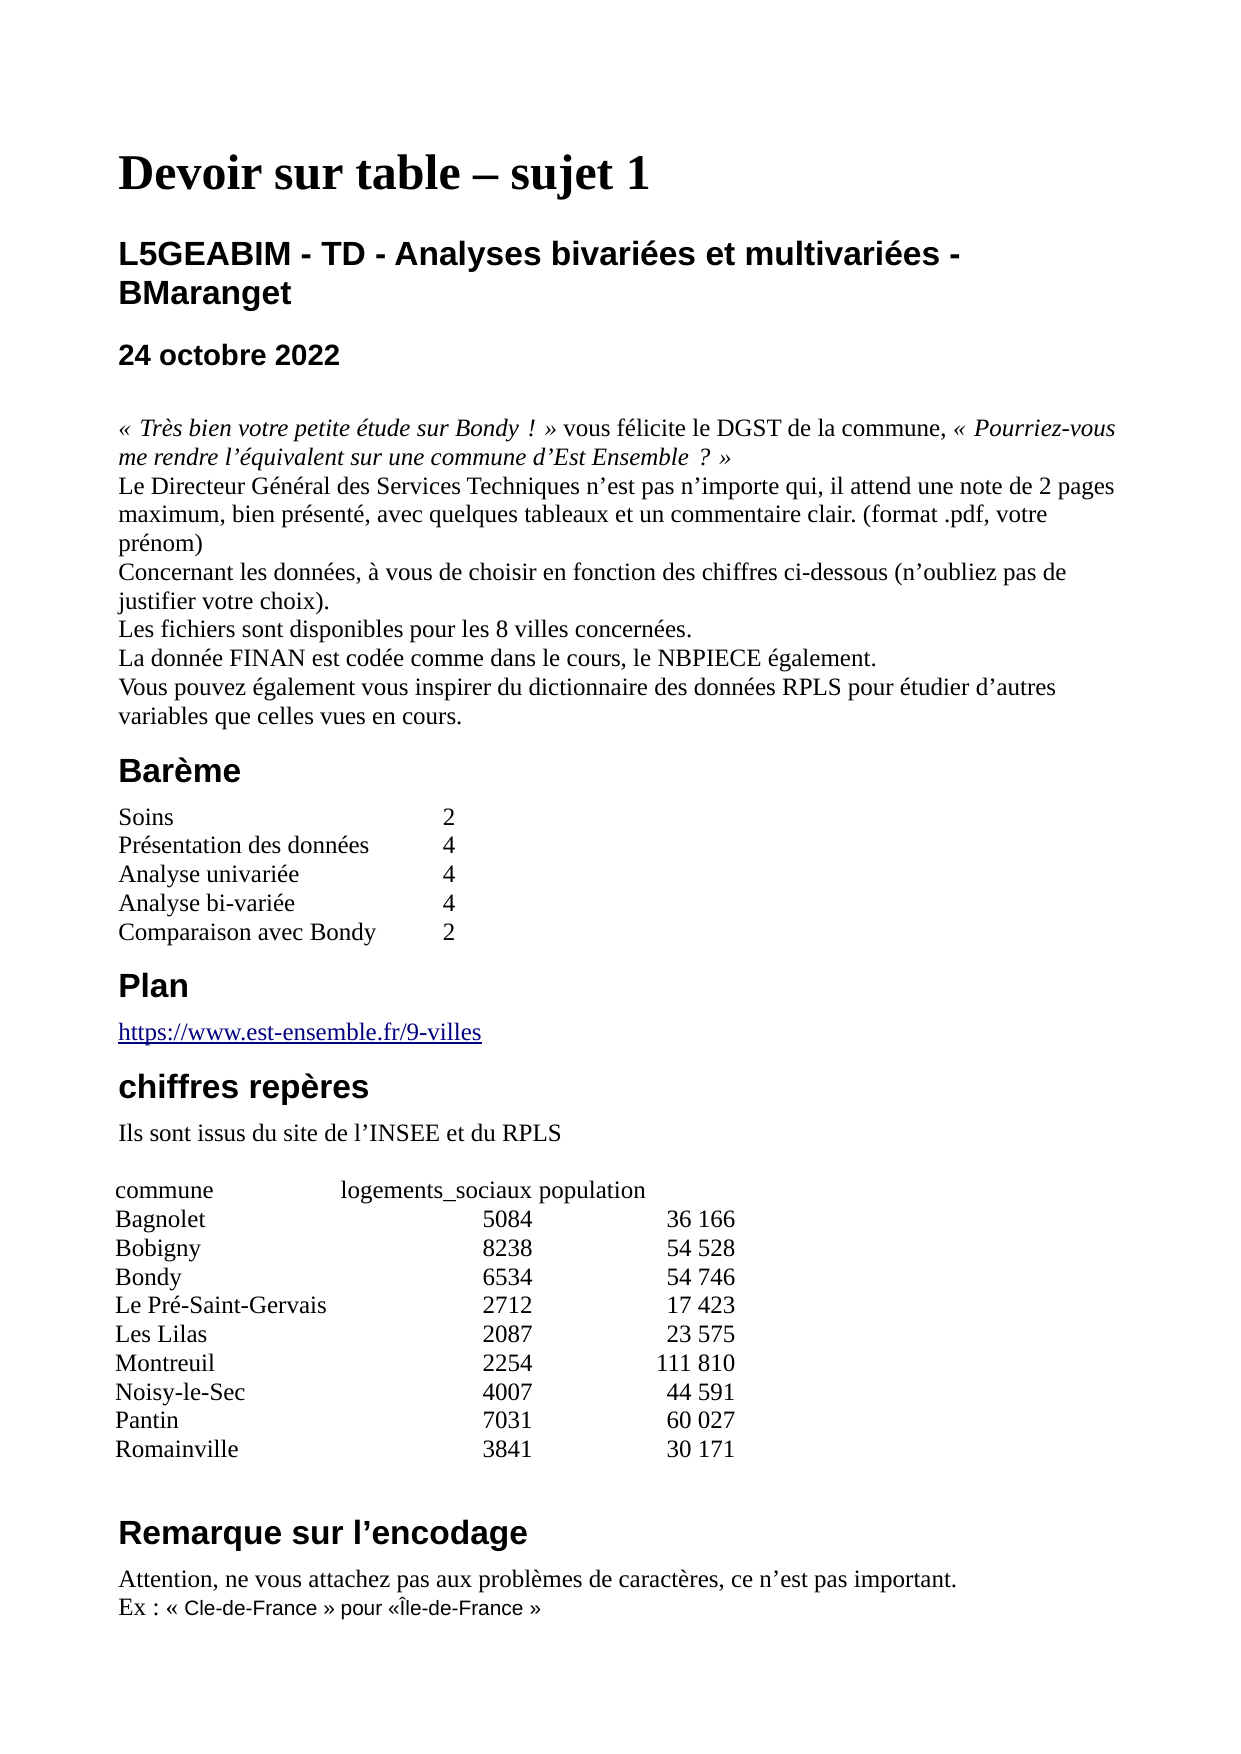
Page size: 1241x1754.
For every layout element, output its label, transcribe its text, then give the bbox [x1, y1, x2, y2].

table_header 2 [443, 802, 491, 830]
subtitle L5GEABIM - TD - Analyses bivariées et multivariées - BMaranget [118, 234, 1122, 311]
table_cell 4 [443, 830, 491, 859]
text Ils sont issus du site de l’INSEE et du RPLS [118, 1118, 1122, 1147]
table_cell Romainville [112, 1434, 337, 1463]
table_cell Le Pré-Saint-Gervais [112, 1291, 337, 1319]
subtitle Barème [118, 750, 1122, 789]
subtitle Plan [118, 966, 1122, 1005]
subtitle 24 octobre 2022 [118, 338, 1122, 372]
table_cell Analyse univariée [118, 859, 443, 888]
table_cell 2087 [337, 1319, 536, 1348]
table_cell 54 528 [536, 1233, 738, 1262]
text Concernant les données, à vous de choisir en fonction des chiffres ci-dessous (n’oubliez pas de justifier votre choix). [118, 557, 1122, 614]
text Le Directeur Général des Services Techniques n’est pas n’importe qui, il attend une note de 2 pages maximum, bien présenté, avec quelques tableaux et un commentaire clair. (format .pdf, votre prénom) [118, 471, 1122, 557]
table_cell 2254 [337, 1348, 536, 1377]
subtitle Devoir sur table – sujet 1 [118, 143, 1122, 201]
table_header commune [112, 1176, 337, 1204]
text Attention, ne vous attachez pas aux problèmes de caractères, ce n’est pas important. [118, 1564, 1122, 1592]
table_cell Les Lilas [112, 1319, 337, 1348]
table_cell 4 [443, 859, 491, 888]
text « Très bien votre petite étude sur Bondy ! » vous félicite le DGST de la commune, « Pourriez-vous me rendre l’équivalent sur une commune d’Est Ensemble ? » [118, 413, 1122, 471]
table_cell Analyse bi-variée [118, 888, 443, 917]
table_cell 36 166 [536, 1204, 738, 1233]
table_cell 6534 [337, 1262, 536, 1291]
table_header Soins [118, 802, 443, 830]
table_cell Comparaison avec Bondy [118, 917, 443, 945]
text La donnée FINAN est codée comme dans le cours, le NBPIECE également. [118, 643, 1122, 672]
table_cell 4007 [337, 1377, 536, 1406]
table_cell 60 027 [536, 1406, 738, 1434]
table_cell 4 [443, 888, 491, 917]
table_cell 111 810 [536, 1348, 738, 1377]
table_cell Bobigny [112, 1233, 337, 1262]
table_cell 44 591 [536, 1377, 738, 1406]
table_cell 7031 [337, 1406, 536, 1434]
table_cell Pantin [112, 1406, 337, 1434]
table_cell 54 746 [536, 1262, 738, 1291]
table_cell 8238 [337, 1233, 536, 1262]
text Vous pouvez également vous inspirer du dictionnaire des données RPLS pour étudier d’autres variables que celles vues en cours. [118, 672, 1122, 729]
subtitle chiffres repères [118, 1067, 1122, 1106]
table_header logements_sociaux [337, 1176, 536, 1204]
table_cell 17 423 [536, 1291, 738, 1319]
table_cell Montreuil [112, 1348, 337, 1377]
table_cell Noisy-le-Sec [112, 1377, 337, 1406]
table_cell 23 575 [536, 1319, 738, 1348]
table_cell Présentation des données [118, 830, 443, 859]
text Les fichiers sont disponibles pour les 8 villes concernées. [118, 614, 1122, 643]
table_cell Bagnolet [112, 1204, 337, 1233]
table_cell 3841 [337, 1434, 536, 1463]
text https://www.est-ensemble.fr/9-villes [118, 1017, 1122, 1046]
table_cell 2 [443, 917, 491, 945]
text Ex : « Cle-de-France » pour «Île-de-France » [118, 1592, 1122, 1621]
table_cell Bondy [112, 1262, 337, 1291]
table_header population [536, 1176, 738, 1204]
table_cell 30 171 [536, 1434, 738, 1463]
table_cell 2712 [337, 1291, 536, 1319]
table_cell 5084 [337, 1204, 536, 1233]
subtitle Remarque sur l’encodage [118, 1513, 1122, 1551]
